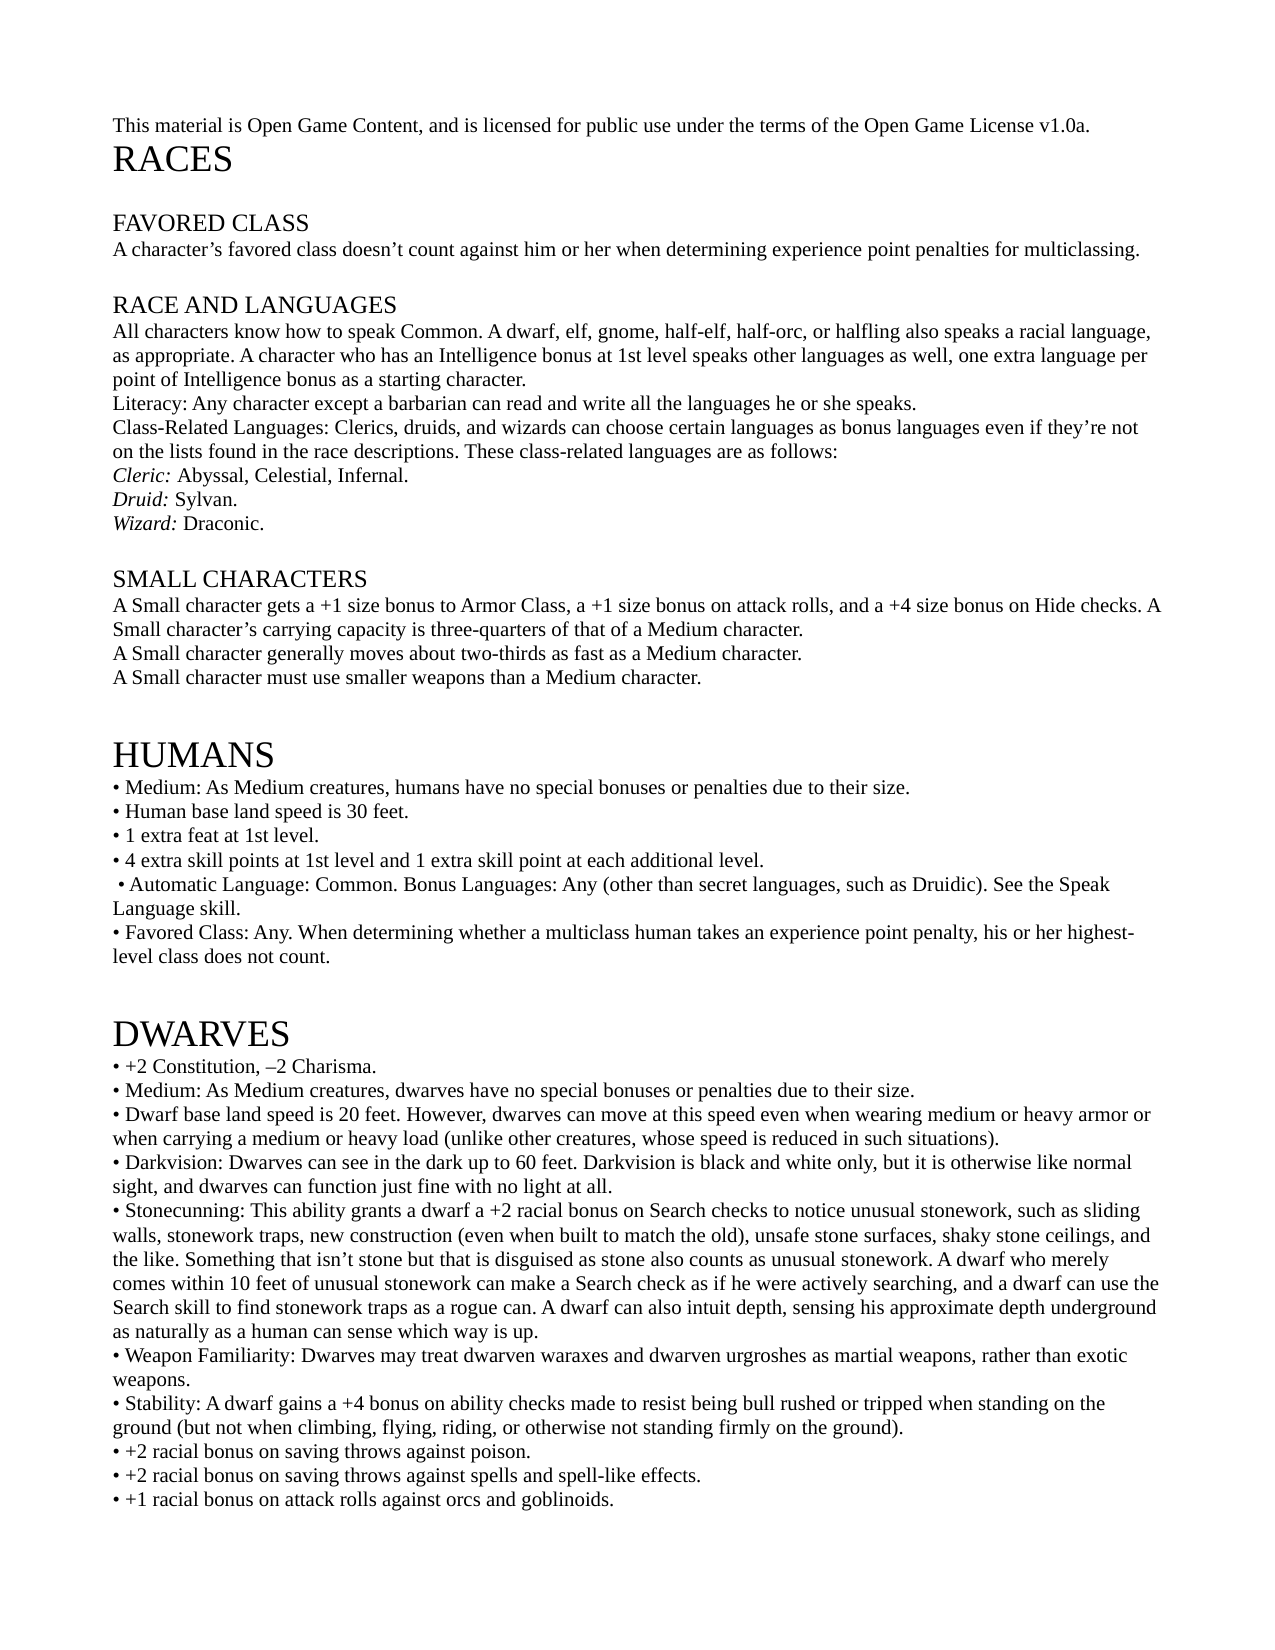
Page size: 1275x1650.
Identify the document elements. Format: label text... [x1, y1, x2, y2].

text • +2 racial bonus on saving throws against poison. [112, 1439, 1162, 1463]
text • Stonecunning: This ability grants a dwarf a +2 racial bonus on Search checks to notice unusual stonework, such as sliding walls, stonework traps, new construction (even when built to match the old), unsafe stone surfaces, shaky stone ceilings, and the like. Something that isn’t stone but that is disguised as stone also counts as unusual stonework. A dwarf who merely comes within 10 feet of unusual stonework can make a Search check as if he were actively searching, and a dwarf can use the Search skill to find stonework traps as a rogue can. A dwarf can also intuit depth, sensing his approximate depth underground as naturally as a human can sense which way is up. [112, 1198, 1162, 1343]
text • Darkvision: Dwarves can see in the dark up to 60 feet. Darkvision is black and white only, but it is otherwise like normal sight, and dwarves can function just fine with no light at all. [112, 1150, 1162, 1198]
text Cleric: Abyssal, Celestial, Infernal. [112, 463, 1162, 487]
text A character’s favored class doesn’t count against him or her when determining experience point penalties for multiclassing. [112, 237, 1162, 261]
text All characters know how to speak Common. A dwarf, elf, gnome, half-elf, half-orc, or halfling also speaks a racial language, as appropriate. A character who has an Intelligence bonus at 1st level speaks other languages as well, one extra language per point of Intelligence bonus as a starting character. [112, 319, 1162, 391]
text • Automatic Language: Common. Bonus Languages: Any (other than secret languages, such as Druidic). See the Speak Language skill. [112, 872, 1162, 920]
text • +2 Constitution, –2 Charisma. [112, 1054, 1162, 1078]
text • +1 racial bonus on attack rolls against orcs and goblinoids. [112, 1487, 1162, 1511]
text • 1 extra feat at 1st level. [112, 823, 1162, 847]
text RACE AND LANGUAGES [112, 290, 1162, 319]
text • 4 extra skill points at 1st level and 1 extra skill point at each additional level. [112, 847, 1162, 872]
text Druid: Sylvan. [112, 487, 1162, 511]
text HUMANS [112, 732, 1162, 775]
text • Dwarf base land speed is 20 feet. However, dwarves can move at this speed even when wearing medium or heavy armor or when carrying a medium or heavy load (unlike other creatures, whose speed is reduced in such situations). [112, 1102, 1162, 1150]
text DWARVES [112, 1011, 1162, 1054]
text A Small character must use smaller weapons than a Medium character. [112, 665, 1162, 689]
text This material is Open Game Content, and is licensed for public use under the terms of the Open Game License v1.0a. [112, 112, 1162, 137]
text • Stability: A dwarf gains a +4 bonus on ability checks made to resist being bull rushed or tripped when standing on the ground (but not when climbing, flying, riding, or otherwise not standing firmly on the ground). [112, 1391, 1162, 1439]
text Class-Related Languages: Clerics, druids, and wizards can choose certain languages as bonus languages even if they’re not on the lists found in the race descriptions. These class-related languages are as follows: [112, 415, 1162, 463]
text A Small character generally moves about two-thirds as fast as a Medium character. [112, 641, 1162, 665]
text • Medium: As Medium creatures, dwarves have no special bonuses or penalties due to their size. [112, 1078, 1162, 1102]
subtitle RACES [112, 137, 1162, 180]
text • Medium: As Medium creatures, humans have no special bonuses or penalties due to their size. [112, 775, 1162, 799]
text SMALL CHARACTERS [112, 564, 1162, 593]
text A Small character gets a +1 size bonus to Armor Class, a +1 size bonus on attack rolls, and a +4 size bonus on Hide checks. A Small character’s carrying capacity is three-quarters of that of a Medium character. [112, 593, 1162, 641]
text Literacy: Any character except a barbarian can read and write all the languages he or she speaks. [112, 391, 1162, 415]
text Wizard: Draconic. [112, 511, 1162, 535]
text • Weapon Familiarity: Dwarves may treat dwarven waraxes and dwarven urgroshes as martial weapons, rather than exotic weapons. [112, 1343, 1162, 1391]
text FAVORED CLASS [112, 208, 1162, 237]
text • Human base land speed is 30 feet. [112, 799, 1162, 823]
text • +2 racial bonus on saving throws against spells and spell-like effects. [112, 1463, 1162, 1487]
text • Favored Class: Any. When determining whether a multiclass human takes an experience point penalty, his or her highest-level class does not count. [112, 920, 1162, 968]
